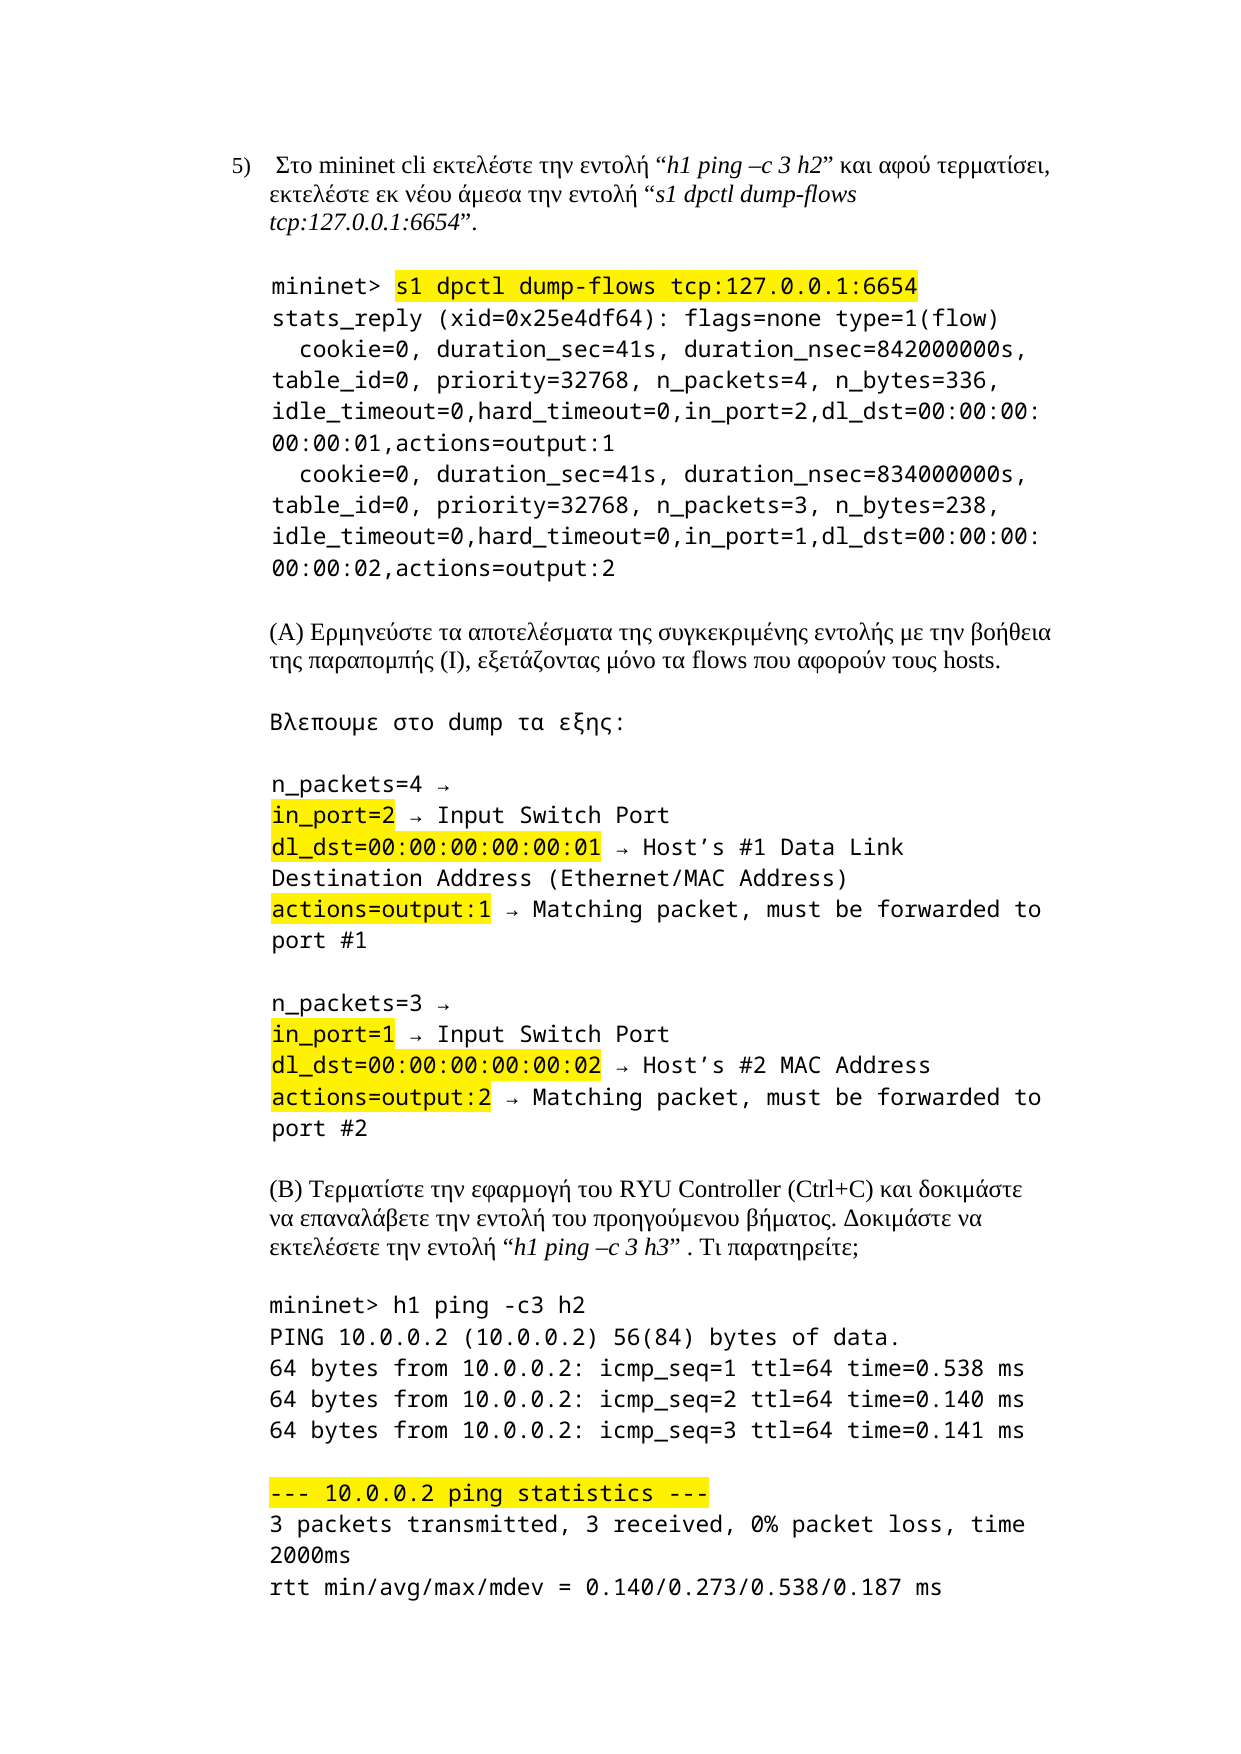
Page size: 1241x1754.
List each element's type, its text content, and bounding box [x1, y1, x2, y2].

text in_port=1 → Input Switch Port [271, 1018, 1053, 1049]
text stats_reply (xid=0x25e4df64): flags=none type=1(flow) [271, 302, 1053, 333]
text rtt min/avg/max/mdev = 0.140/0.273/0.538/0.187 ms [269, 1571, 1053, 1602]
text Βλεπουμε στο dump τα εξης: [269, 706, 1053, 737]
text 64 bytes from 10.0.0.2: icmp_seq=3 ttl=64 time=0.141 ms [269, 1414, 1053, 1446]
text --- 10.0.0.2 ping statistics --- [269, 1477, 1053, 1508]
text cookie=0, duration_sec=41s, duration_nsec=842000000s, table_id=0, priority=32768, n_packets=4, n_bytes=336, idle_timeout=0,hard_timeout=0,in_port=2,dl_dst=00:00:00:00:00:01,actions=output:1 [271, 333, 1053, 458]
text in_port=2 → Input Switch Port [271, 799, 1053, 831]
text cookie=0, duration_sec=41s, duration_nsec=834000000s, table_id=0, priority=32768, n_packets=3, n_bytes=238, idle_timeout=0,hard_timeout=0,in_port=1,dl_dst=00:00:00:00:00:02,actions=output:2 [271, 458, 1053, 583]
text 64 bytes from 10.0.0.2: icmp_seq=2 ttl=64 time=0.140 ms [269, 1383, 1053, 1414]
text (Α) Ερμηνεύστε τα αποτελέσματα της συγκεκριμένης εντολής με την βοήθεια της παραπομπής (I), εξετάζοντας μόνο τα flows που αφορούν τους hosts. [269, 617, 1053, 674]
text 3 packets transmitted, 3 received, 0% packet loss, time 2000ms [269, 1508, 1053, 1571]
text n_packets=3 → [271, 987, 1053, 1018]
text dl_dst=00:00:00:00:00:02 → Host’s #2 MAC Address [271, 1049, 1053, 1081]
text dl_dst=00:00:00:00:00:01 → Host’s #1 Data Link Destination Address (Ethernet/MAC Address) [271, 831, 1053, 893]
text n_packets=4 → [271, 768, 1053, 799]
text (B) Τερματίστε την εφαρμογή του RYU Controller (Ctrl+C) και δοκιμάστε να επαναλάβετε την εντολή του προηγούμενου βήματος. Δοκιμάστε να εκτελέσετε την εντολή “h1 ping –c 3 h3” . Τι παρατηρείτε; [269, 1174, 1053, 1261]
text PING 10.0.0.2 (10.0.0.2) 56(84) bytes of data. [269, 1321, 1053, 1352]
text actions=output:1 → Matching packet, must be forwarded to port #1 [271, 893, 1053, 956]
text 64 bytes from 10.0.0.2: icmp_seq=1 ttl=64 time=0.538 ms [269, 1352, 1053, 1383]
text mininet> h1 ping -c3 h2 [269, 1289, 1053, 1321]
text mininet> s1 dpctl dump-flows tcp:127.0.0.1:6654 [271, 270, 1053, 302]
list Στο mininet cli εκτελέστε την εντολή “h1 ping –c 3 h2” και αφού τερματίσει, εκτελέστε εκ νέου άμεσα την εντολή “s1 dpctl dump-flows tcp:127.0.0.1:6654”. [232, 150, 1053, 236]
text actions=output:2 → Matching packet, must be forwarded to port #2 [271, 1081, 1053, 1143]
